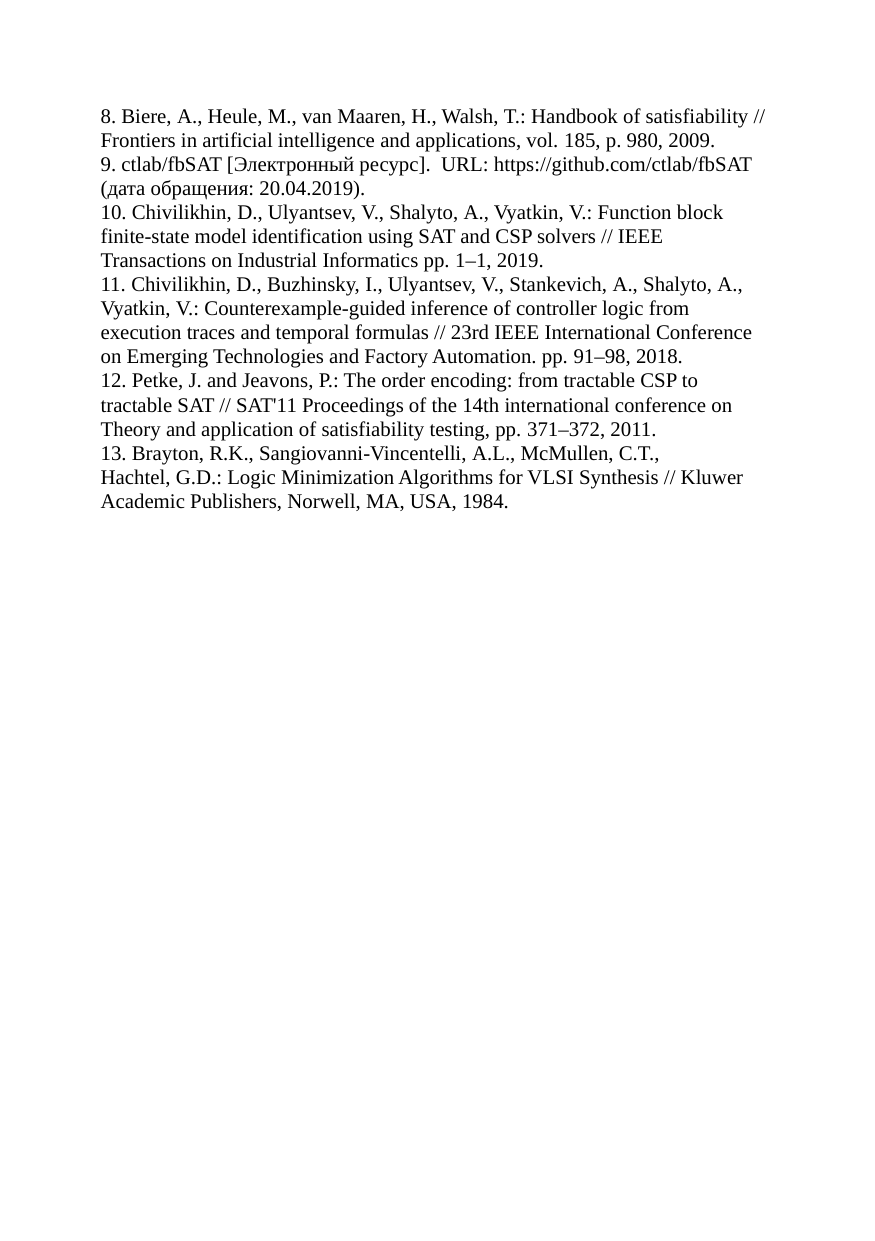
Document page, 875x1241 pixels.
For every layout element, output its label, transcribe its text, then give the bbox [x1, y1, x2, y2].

list ctlab/fbSAT [Электронный ресурс]. URL: https://github.com/ctlab/fbSAT (дата обращения: 20.04.2019). [100, 152, 774, 200]
list Chivilikhin, D., Ulyantsev, V., Shalyto, A., Vyatkin, V.: Function block finite-state model identification using SAT and CSP solvers // IEEE Transactions on Industrial Informatics pp. 1–1, 2019. [100, 200, 774, 272]
list Chivilikhin, D., Buzhinsky, I., Ulyantsev, V., Stankevich, A., Shalyto, A., Vyatkin, V.: Counterexample-guided inference of controller logic from execution traces and temporal formulas // 23rd IEEE International Conference on Emerging Technologies and Factory Automation. pp. 91–98, 2018. [100, 272, 774, 368]
list Petke, J. and Jeavons, P.: The order encoding: from tractable CSP to tractable SAT // SAT'11 Proceedings of the 14th international conference on Theory and application of satisfiability testing, pp. 371–372, 2011. [100, 368, 774, 441]
list Brayton, R.K., Sangiovanni-Vincentelli, A.L., McMullen, C.T., Hachtel, G.D.: Logic Minimization Algorithms for VLSI Synthesis // Kluwer Academic Publishers, Norwell, MA, USA, 1984. [100, 441, 774, 513]
list Biere, A., Heule, M., van Maaren, H., Walsh, T.: Handbook of satisfiability // Frontiers in artificial intelligence and applications, vol. 185, p. 980, 2009. [100, 104, 774, 152]
